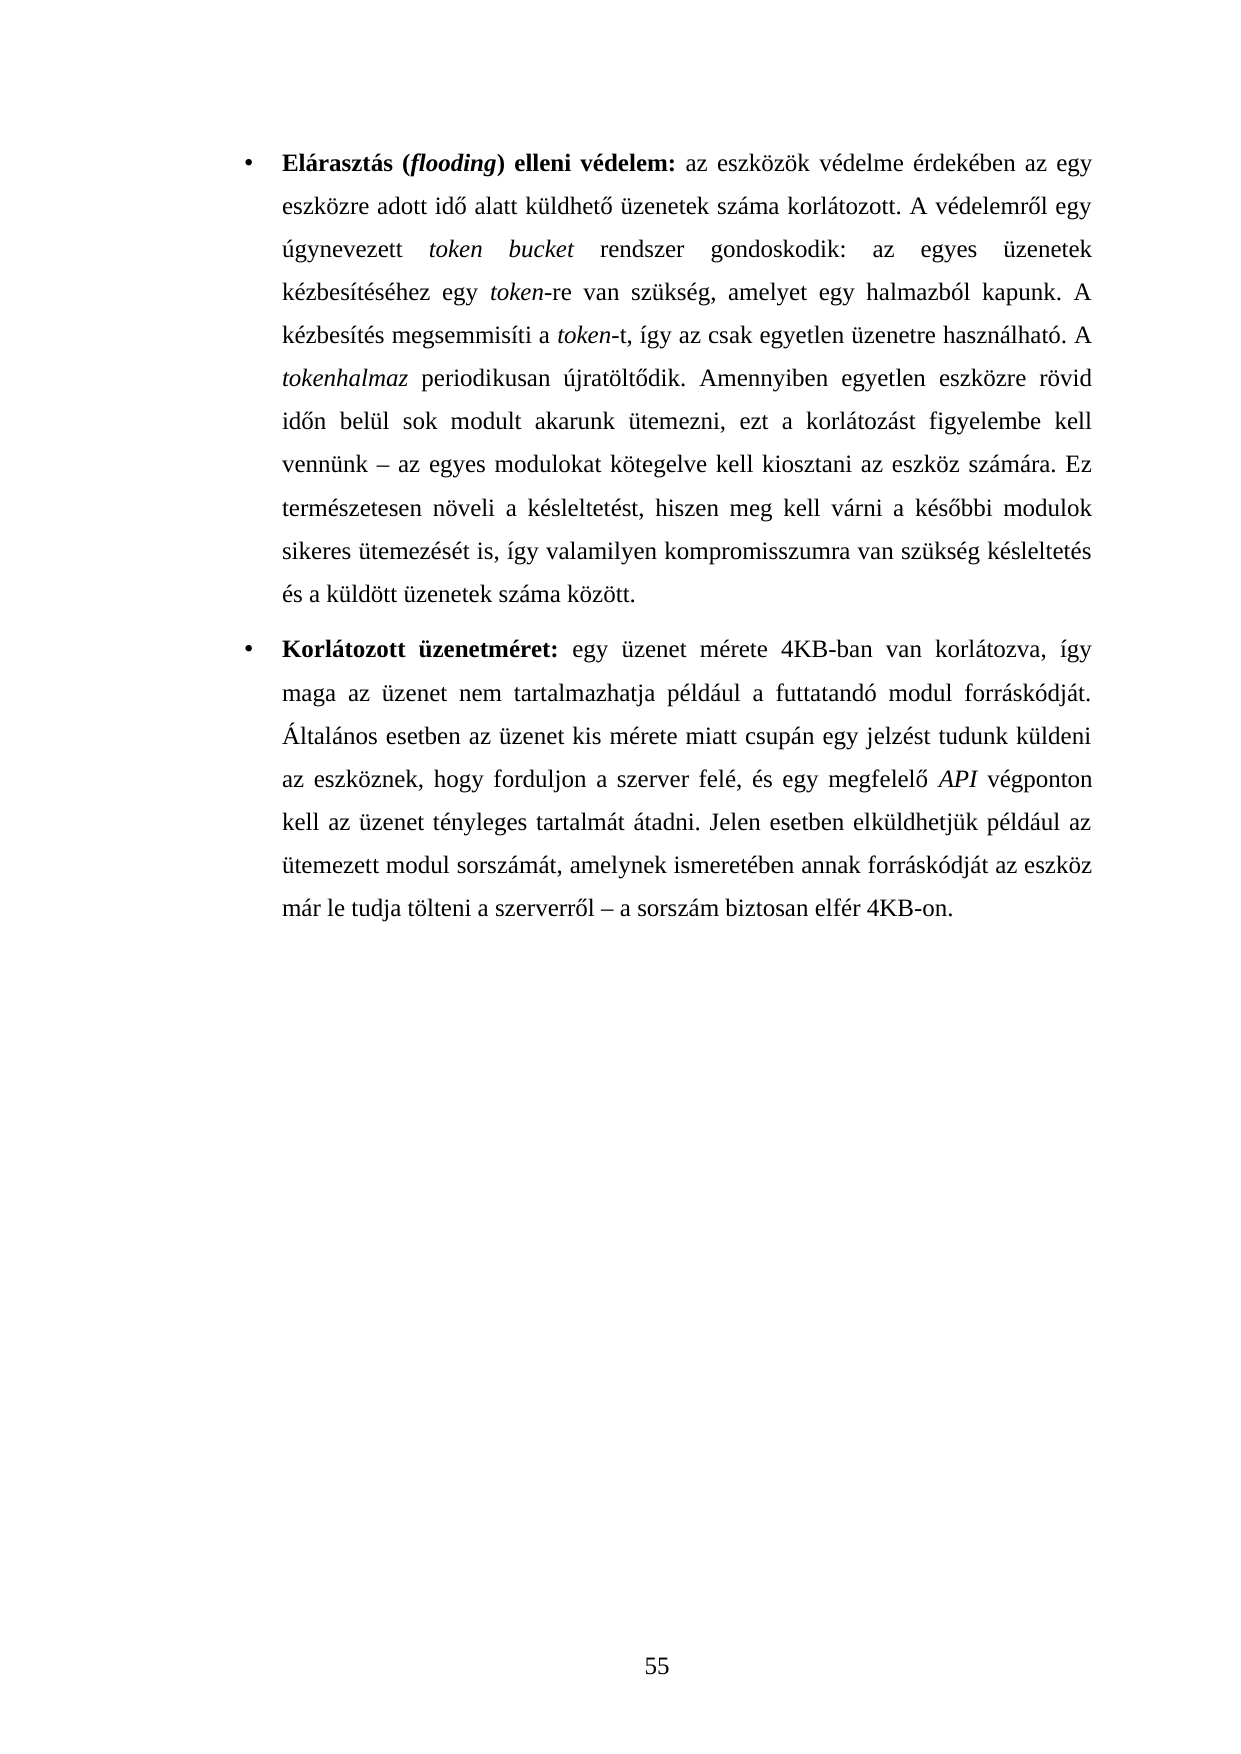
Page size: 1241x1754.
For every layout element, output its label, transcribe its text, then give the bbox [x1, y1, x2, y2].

list Korlátozott üzenetméret: egy üzenet mérete 4KB-ban van korlátozva, így maga az üzenet nem tartalmazhatja például a futtatandó modul forráskódját. Általános esetben az üzenet kis mérete miatt csupán egy jelzést tudunk küldeni az eszköznek, hogy forduljon a szerver felé, és egy megfelelő API végponton kell az üzenet tényleges tartalmát átadni. Jelen esetben elküldhetjük például az ütemezett modul sorszámát, amelynek ismeretében annak forráskódját az eszköz már le tudja tölteni a szerverről – a sorszám biztosan elfér 4KB-on. [244, 634, 1092, 922]
list Elárasztás (flooding) elleni védelem: az eszközök védelme érdekében az egy eszközre adott idő alatt küldhető üzenetek száma korlátozott. A védelemről egy úgynevezett token bucket rendszer gondoskodik: az egyes üzenetek kézbesítéséhez egy token-re van szükség, amelyet egy halmazból kapunk. A kézbesítés megsemmisíti a token-t, így az csak egyetlen üzenetre használható. A tokenhalmaz periodikusan újratöltődik. Amennyiben egyetlen eszközre rövid időn belül sok modult akarunk ütemezni, ezt a korlátozást figyelembe kell vennünk – az egyes modulokat kötegelve kell kiosztani az eszköz számára. Ez természetesen növeli a késleltetést, hiszen meg kell várni a későbbi modulok sikeres ütemezését is, így valamilyen kompromisszumra van szükség késleltetés és a küldött üzenetek száma között. [244, 148, 1092, 608]
